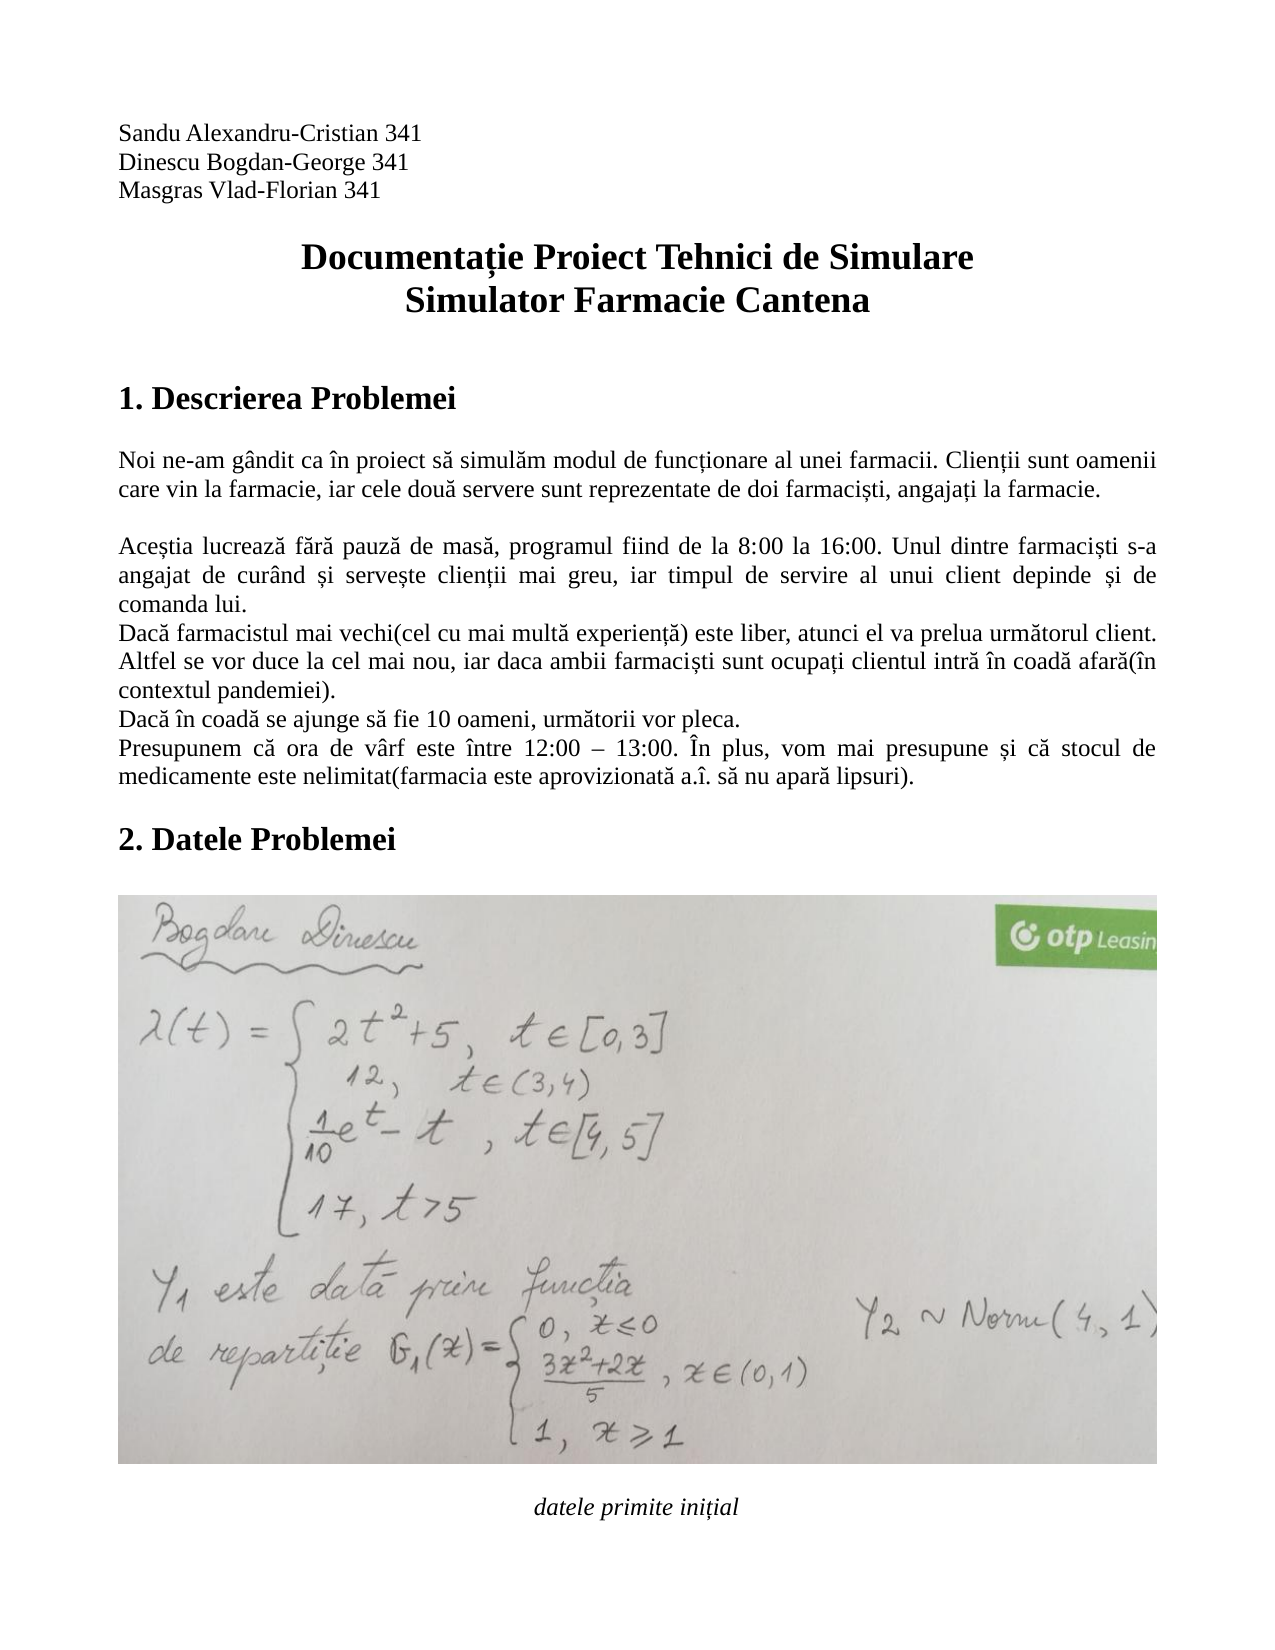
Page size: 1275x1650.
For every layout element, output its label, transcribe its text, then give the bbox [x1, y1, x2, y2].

text 1. Descrierea Problemei [118, 378, 1157, 416]
text 2. Datele Problemei [118, 819, 1157, 857]
text Documentație Proiect Tehnici de Simulare [118, 234, 1157, 277]
text Noi ne-am gândit ca în proiect să simulăm modul de funcționare al unei farmacii. Clienții sunt oamenii care vin la farmacie, iar cele două servere sunt reprezentate de doi farmaciști, angajați la farmacie. [118, 445, 1157, 503]
text datele primite inițial [118, 1492, 1157, 1521]
text Dacă farmacistul mai vechi(cel cu mai multă experiență) este liber, atunci el va prelua următorul client. Altfel se vor duce la cel mai nou, iar daca ambii farmaciști sunt ocupați clientul intră în coadă afară(în contextul pandemiei). [118, 618, 1157, 704]
text Presupunem că ora de vârf este între 12:00 – 13:00. În plus, vom mai presupune și că stocul de medicamente este nelimitat(farmacia este aprovizionată a.î. să nu apară lipsuri). [118, 733, 1157, 790]
text Dacă în coadă se ajunge să fie 10 oameni, următorii vor pleca. [118, 704, 1157, 733]
text Aceștia lucrează fără pauză de masă, programul fiind de la 8:00 la 16:00. Unul dintre farmaciști s-a angajat de curând și servește clienții mai greu, iar timpul de servire al unui client depinde și de comanda lui. [118, 531, 1157, 618]
picture [118, 895, 1157, 1464]
text Simulator Farmacie Cantena [118, 277, 1157, 321]
